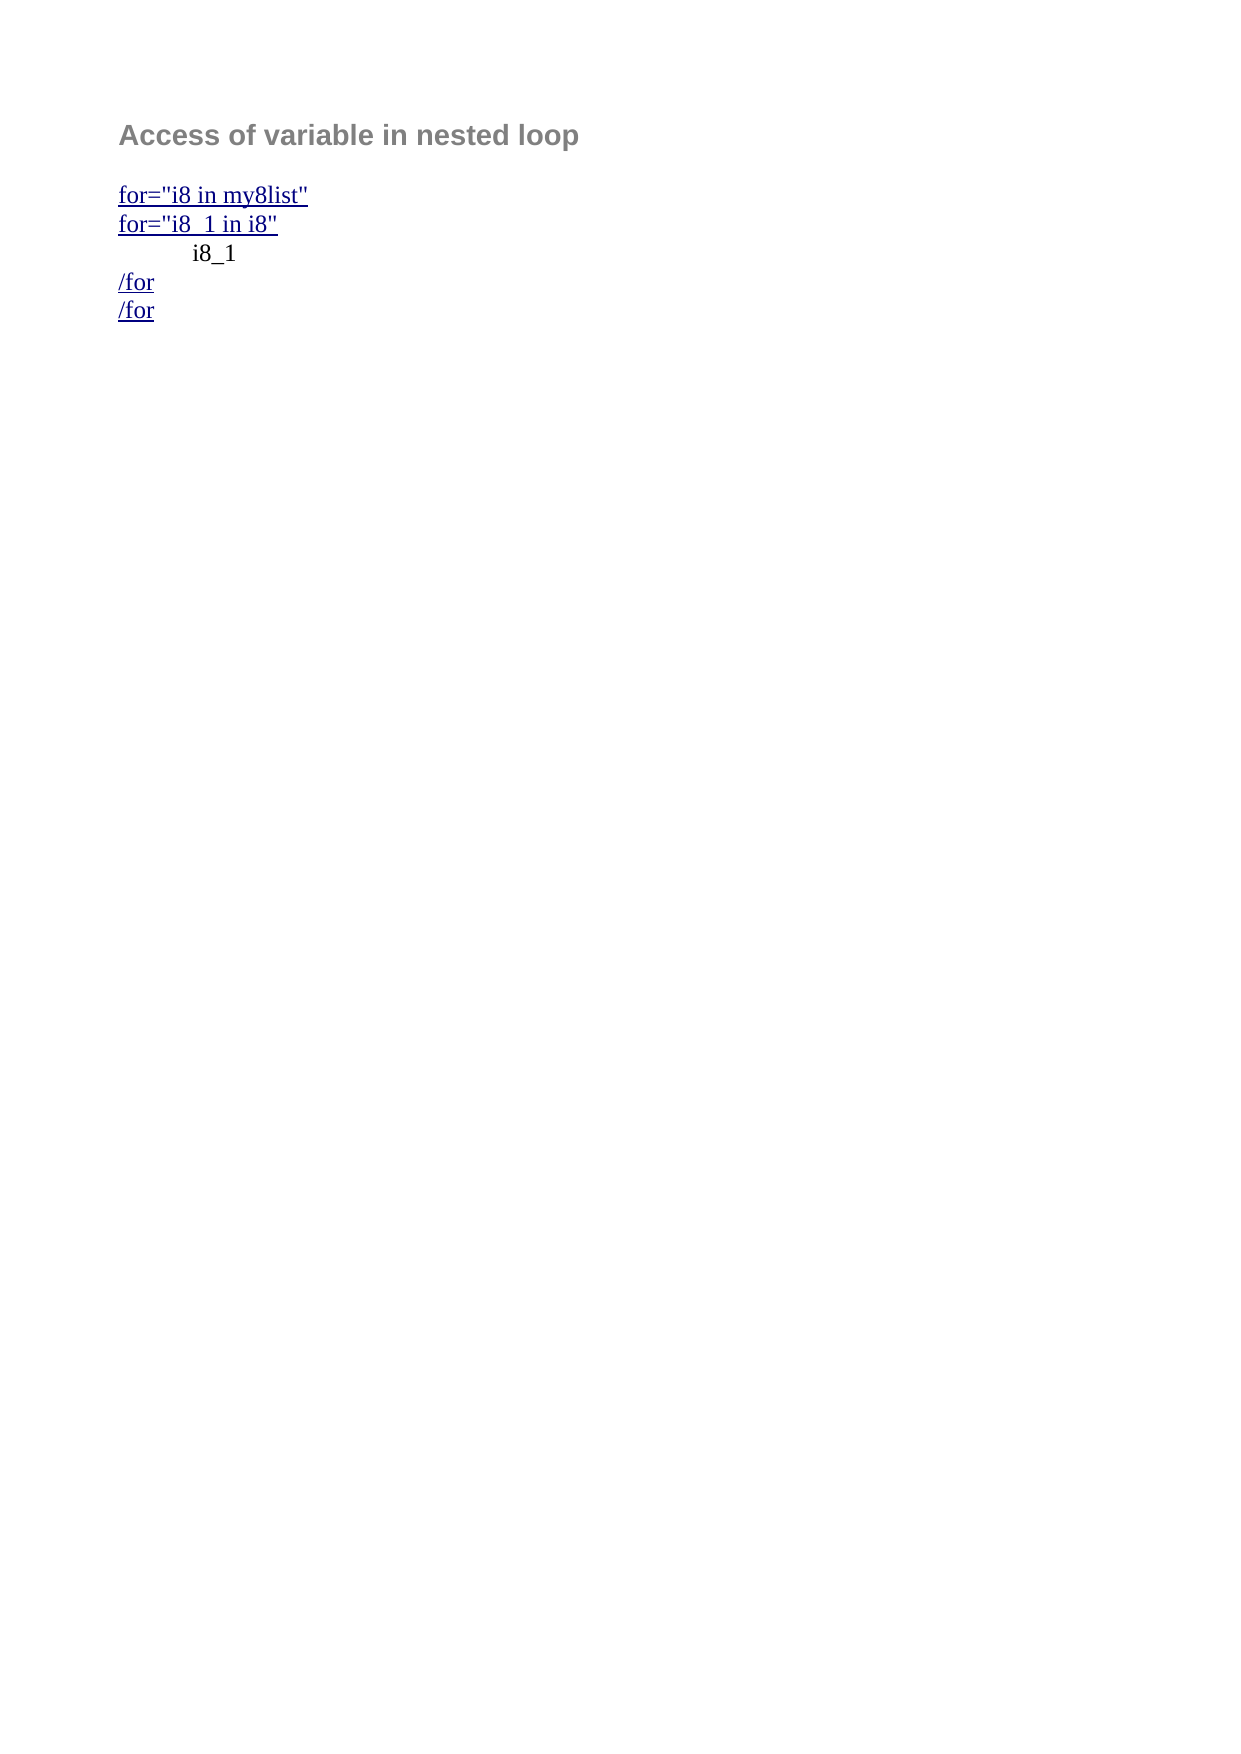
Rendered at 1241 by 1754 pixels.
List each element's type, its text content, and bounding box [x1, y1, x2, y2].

text Access of variable in nested loop [118, 118, 1122, 152]
text /for [118, 295, 1122, 324]
text i8_1 [118, 238, 1122, 267]
text /for [118, 267, 1122, 295]
text for="i8_1 in i8" [118, 209, 1122, 238]
text for="i8 in my8list" [118, 180, 1122, 209]
